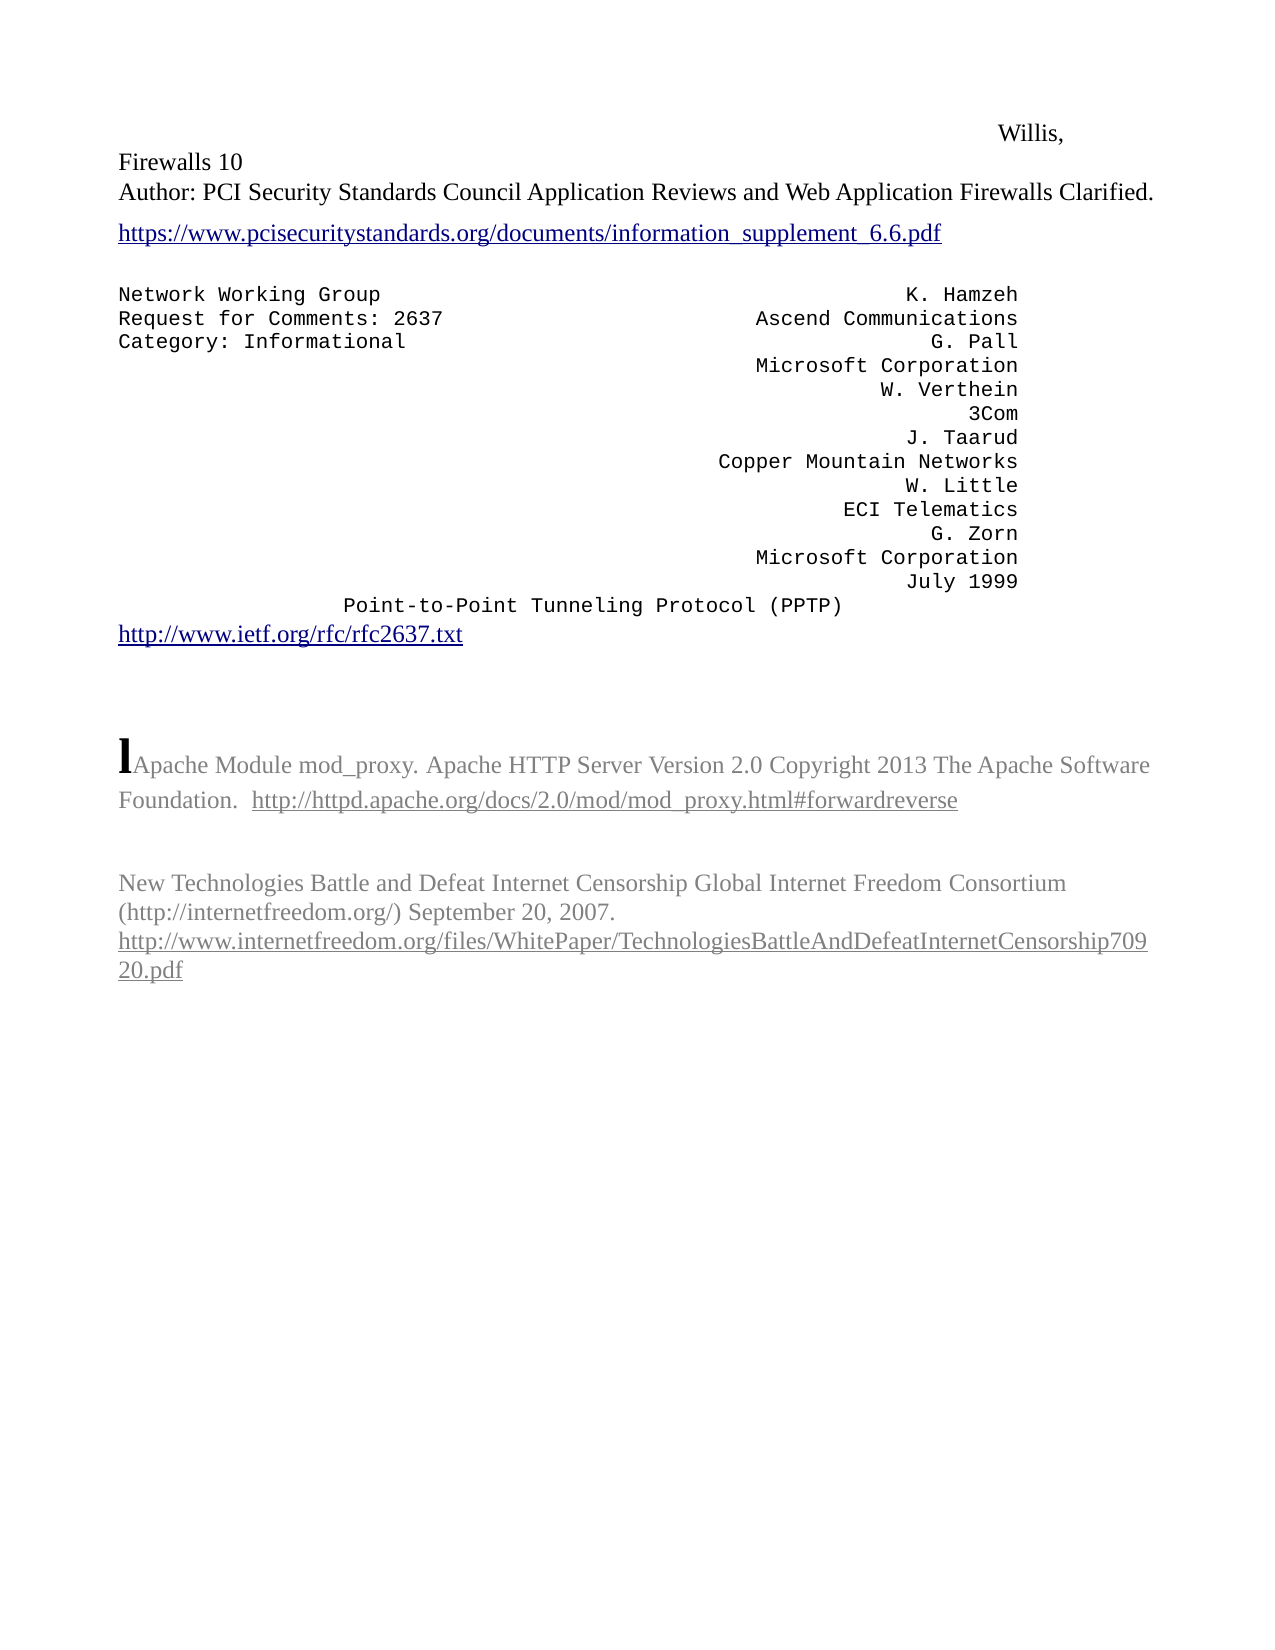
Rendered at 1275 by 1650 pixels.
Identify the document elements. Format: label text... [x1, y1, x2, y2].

text http://www.ietf.org/rfc/rfc2637.txt [118, 619, 1157, 648]
text https://www.pcisecuritystandards.org/documents/information_supplement_6.6.pdf [118, 218, 1157, 247]
text G. Zorn [118, 523, 1157, 547]
text ECI Telematics [118, 499, 1157, 523]
text J. Taarud [118, 427, 1157, 451]
text Copper Mountain Networks [118, 451, 1157, 475]
text Author: PCI Security Standards Council Application Reviews and Web Application Firewalls Clarified. [118, 176, 1157, 205]
text Network Working Group K. Hamzeh [118, 283, 1157, 307]
text Request for Comments: 2637 Ascend Communications [118, 307, 1157, 331]
text 3Com [118, 403, 1157, 427]
text New Technologies Battle and Defeat Internet Censorship Global Internet Freedom Consortium (http://internetfreedom.org/) September 20, 2007. http://www.internetfreedom.org/files/WhitePaper/TechnologiesBattleAndDefeatInternetCensorship70920.pdf [118, 868, 1157, 984]
text Point-to-Point Tunneling Protocol (PPTP) [118, 595, 1157, 619]
text Microsoft Corporation [118, 547, 1157, 571]
text July 1999 [118, 571, 1157, 595]
text W. Verthein [118, 379, 1157, 403]
text W. Little [118, 475, 1157, 499]
text Microsoft Corporation [118, 355, 1157, 379]
text Category: Informational G. Pall [118, 331, 1157, 355]
subtitle Apache Module mod_proxy. Apache HTTP Server Version 2.0 Copyright 2013 The Apache Software Foundation. http://httpd.apache.org/docs/2.0/mod/mod_proxy.html#forwardreverse [118, 727, 1157, 813]
